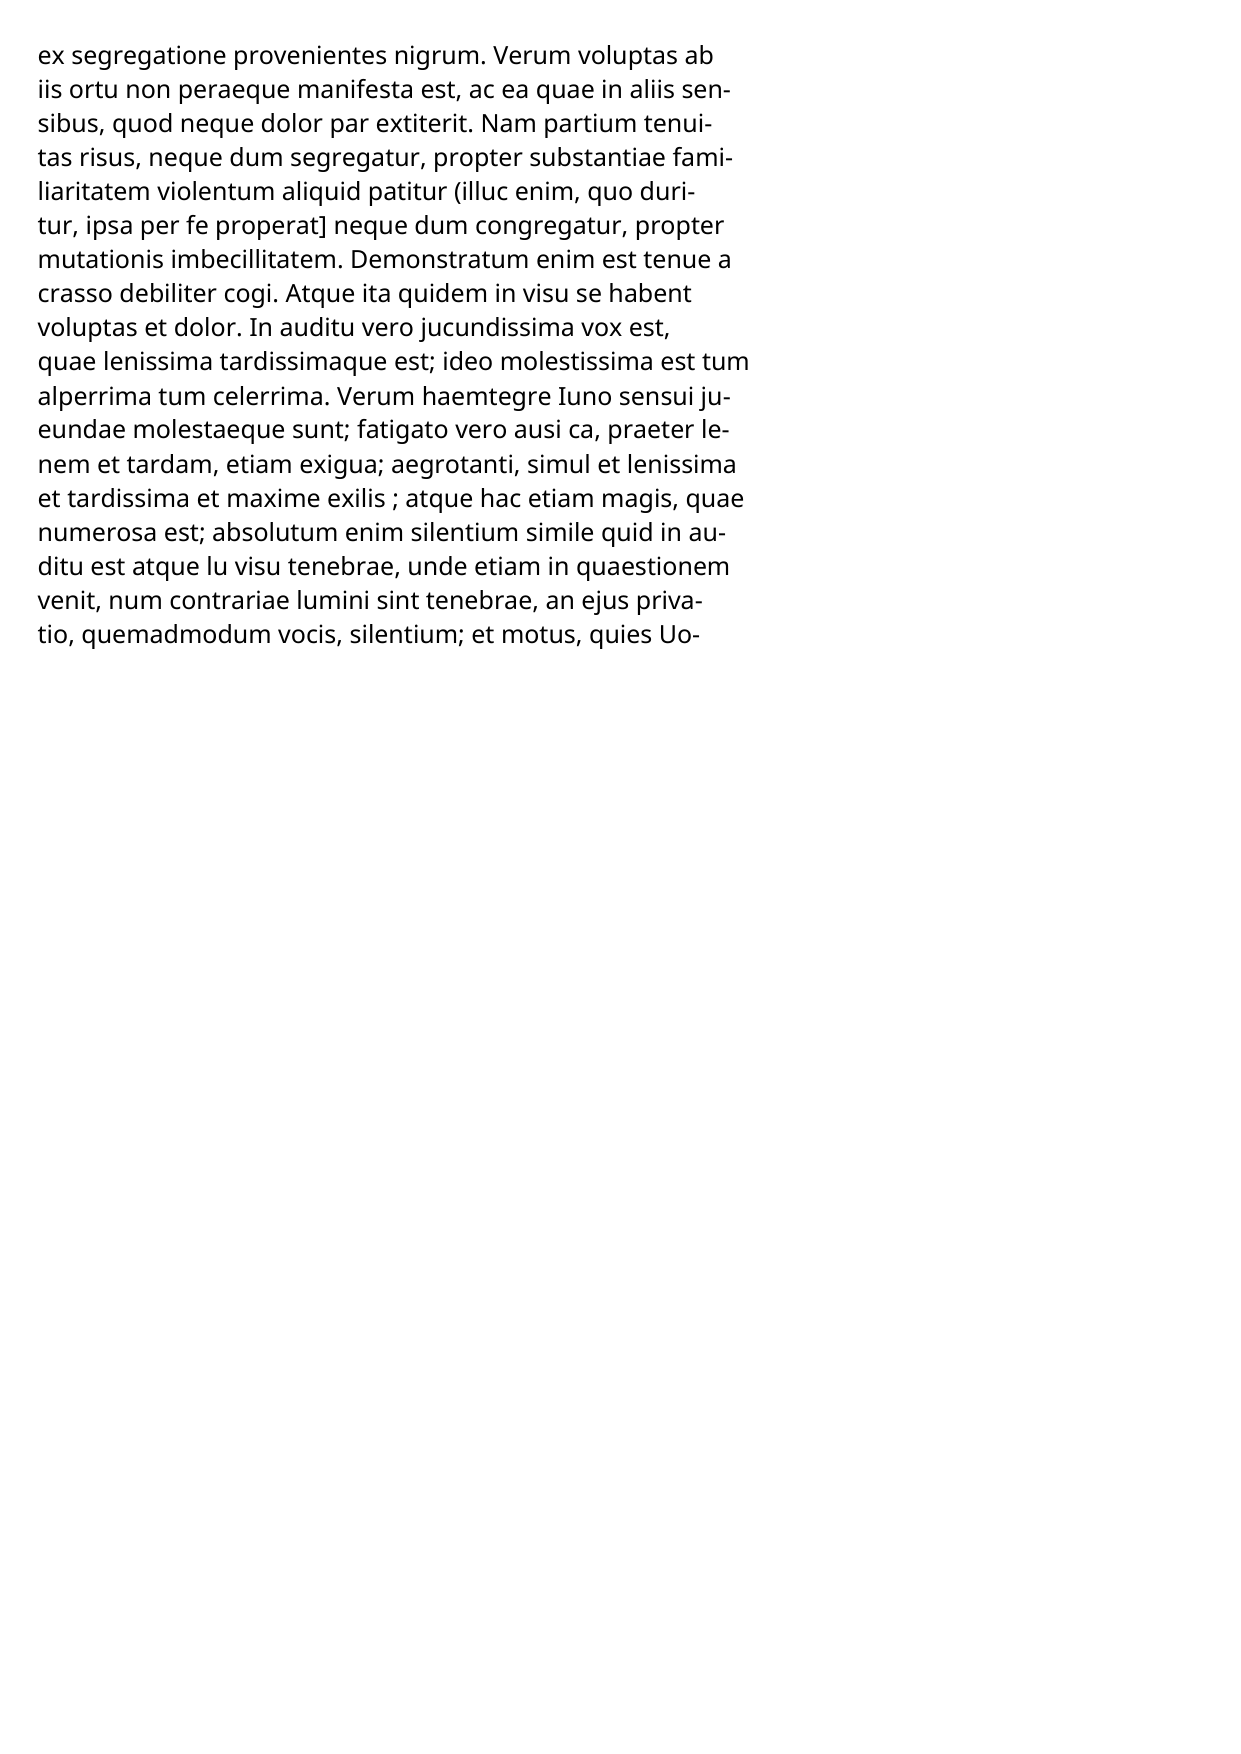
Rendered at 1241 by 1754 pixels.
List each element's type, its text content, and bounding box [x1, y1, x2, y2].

text ex segregatione provenientes nigrum. Verum voluptas ab iis ortu non peraeque manifesta est, ac ea quae in aliis sen- sibus, quod neque dolor par extiterit. Nam partium tenui- tas risus, neque dum segregatur, propter substantiae fami- liaritatem violentum aliquid patitur (illuc enim, quo duri- tur, ipsa per fe properat] neque dum congregatur, propter mutationis imbecillitatem. Demonstratum enim est tenue a crasso debiliter cogi. Atque ita quidem in visu se habent voluptas et dolor. In auditu vero jucundissima vox est, quae lenissima tardissimaque est; ideo molestissima est tum alperrima tum celerrima. Verum haemtegre Iuno sensui ju- eundae molestaeque sunt; fatigato vero ausi ca, praeter le- nem et tardam, etiam exigua; aegrotanti, simul et lenissima et tardissima et maxime exilis ; atque hac etiam magis, quae numerosa est; absolutum enim silentium simile quid in au- ditu est atque lu visu tenebrae, unde etiam in quaestionem venit, num contrariae lumini sint tenebrae, an ejus priva- tio, quemadmodum vocis, silentium; et motus, quies Uo- [37, 37, 1203, 651]
